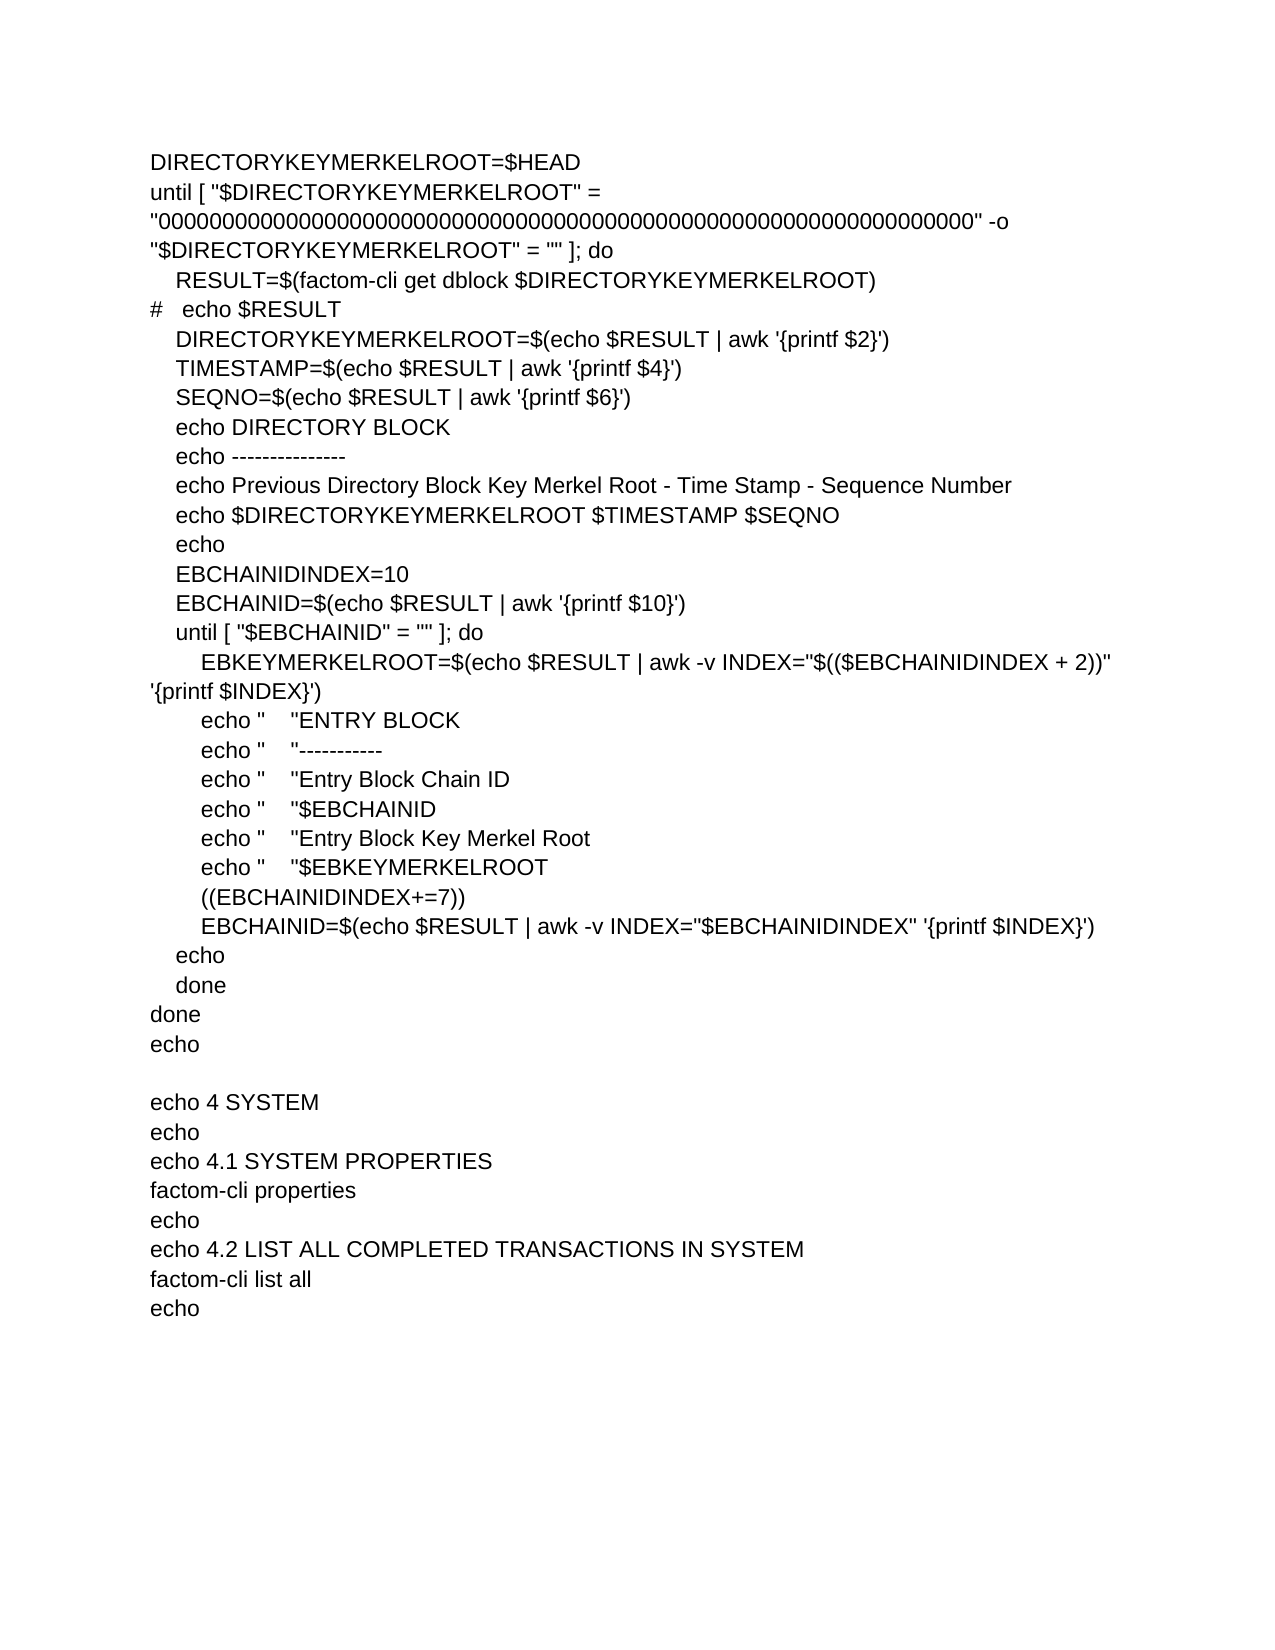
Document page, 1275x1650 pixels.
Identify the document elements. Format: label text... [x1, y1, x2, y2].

text echo [150, 1207, 1125, 1233]
text done [150, 1002, 1125, 1027]
text echo 4.1 SYSTEM PROPERTIES [150, 1149, 1125, 1174]
text echo [150, 1119, 1125, 1145]
text echo " "ENTRY BLOCK [150, 708, 1125, 734]
text echo 4 SYSTEM [150, 1090, 1125, 1116]
text TIMESTAMP=$(echo $RESULT | awk '{printf $4}') [150, 356, 1125, 381]
text RESULT=$(factom-cli get dblock $DIRECTORYKEYMERKELROOT) [150, 267, 1125, 293]
text echo [150, 1031, 1125, 1057]
text echo " "$EBKEYMERKELROOT [150, 855, 1125, 881]
text factom-cli properties [150, 1178, 1125, 1204]
text echo " "Entry Block Key Merkel Root [150, 826, 1125, 851]
text SEQNO=$(echo $RESULT | awk '{printf $6}') [150, 385, 1125, 411]
text DIRECTORYKEYMERKELROOT=$HEAD [150, 150, 1125, 176]
text echo [150, 943, 1125, 969]
text echo " "----------- [150, 737, 1125, 763]
text echo DIRECTORY BLOCK [150, 414, 1125, 440]
text echo " "Entry Block Chain ID [150, 767, 1125, 792]
text echo --------------- [150, 444, 1125, 469]
text EBKEYMERKELROOT=$(echo $RESULT | awk -v INDEX="$(($EBCHAINIDINDEX + 2))" '{printf $INDEX}') [150, 649, 1125, 704]
text done [150, 972, 1125, 998]
text # echo $RESULT [150, 297, 1125, 322]
text EBCHAINID=$(echo $RESULT | awk -v INDEX="$EBCHAINIDINDEX" '{printf $INDEX}') [150, 914, 1125, 939]
text EBCHAINID=$(echo $RESULT | awk '{printf $10}') [150, 591, 1125, 616]
text echo $DIRECTORYKEYMERKELROOT $TIMESTAMP $SEQNO [150, 502, 1125, 528]
text echo " "$EBCHAINID [150, 796, 1125, 822]
text echo Previous Directory Block Key Merkel Root - Time Stamp - Sequence Number [150, 473, 1125, 499]
text until [ "$EBCHAINID" = "" ]; do [150, 620, 1125, 646]
text echo [150, 532, 1125, 557]
text EBCHAINIDINDEX=10 [150, 561, 1125, 587]
text echo [150, 1296, 1125, 1321]
text DIRECTORYKEYMERKELROOT=$(echo $RESULT | awk '{printf $2}') [150, 326, 1125, 352]
text echo 4.2 LIST ALL COMPLETED TRANSACTIONS IN SYSTEM [150, 1237, 1125, 1262]
text ((EBCHAINIDINDEX+=7)) [150, 884, 1125, 910]
text until [ "$DIRECTORYKEYMERKELROOT" = "0000000000000000000000000000000000000000000000000000000000000000" -o "$DIRECTORYKEYMERKELROOT" = "" ]; do [150, 179, 1125, 264]
text factom-cli list all [150, 1266, 1125, 1292]
